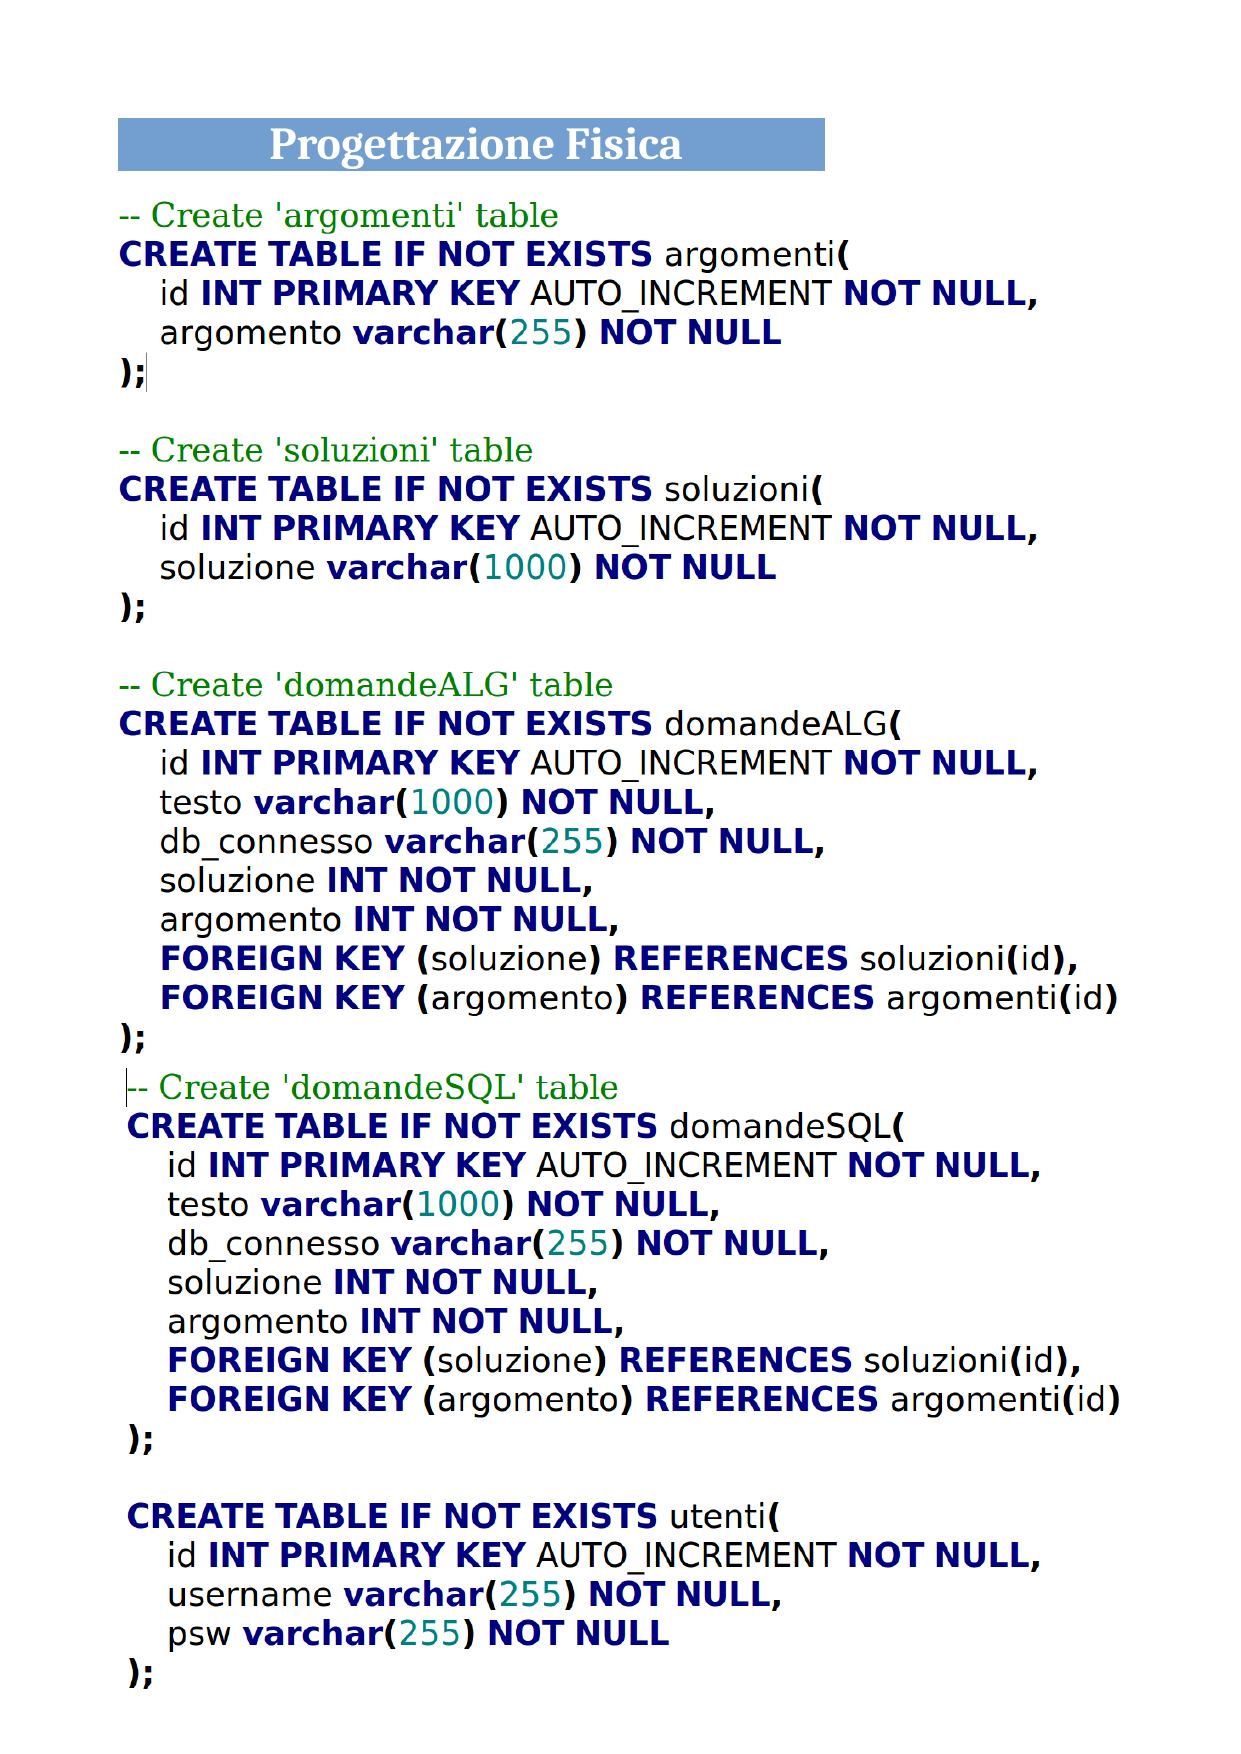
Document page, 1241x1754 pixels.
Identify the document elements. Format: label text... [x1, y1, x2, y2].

picture [125, 1067, 1130, 1697]
picture [118, 199, 1123, 1054]
text Progettazione Fisica [118, 118, 1122, 171]
